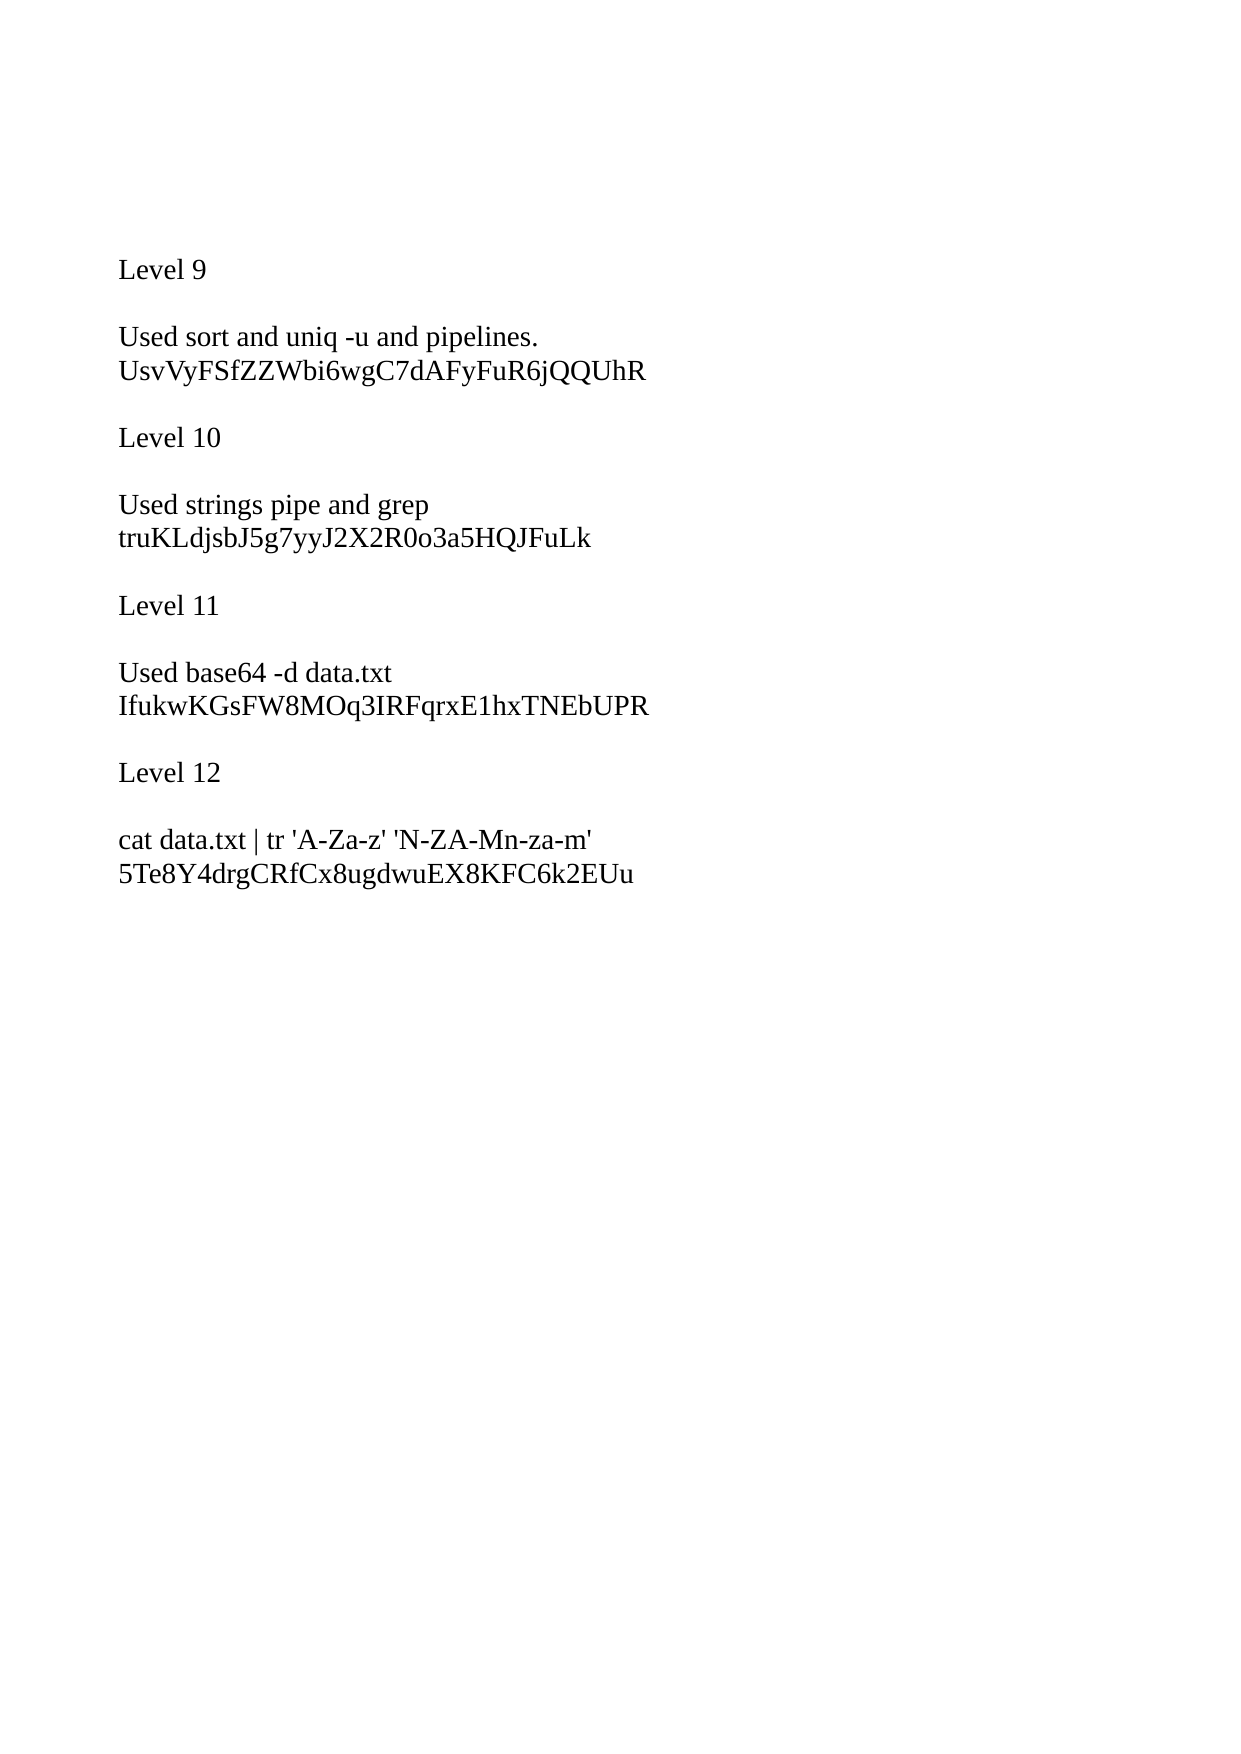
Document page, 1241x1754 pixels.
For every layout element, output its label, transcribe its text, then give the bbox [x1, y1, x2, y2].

text Level 12 [118, 755, 1122, 789]
text 5Te8Y4drgCRfCx8ugdwuEX8KFC6k2EUu [118, 856, 1122, 889]
text Level 9 [118, 252, 1122, 286]
text IfukwKGsFW8MOq3IRFqrxE1hxTNEbUPR [118, 688, 1122, 722]
text Level 10 [118, 420, 1122, 453]
text Level 11 [118, 588, 1122, 621]
text Used strings pipe and grep [118, 487, 1122, 521]
text Used base64 -d data.txt [118, 655, 1122, 688]
text truKLdjsbJ5g7yyJ2X2R0o3a5HQJFuLk [118, 521, 1122, 554]
text UsvVyFSfZZWbi6wgC7dAFyFuR6jQQUhR [118, 353, 1122, 386]
text Used sort and uniq -u and pipelines. [118, 319, 1122, 353]
text cat data.txt | tr 'A-Za-z' 'N-ZA-Mn-za-m' [118, 822, 1122, 856]
